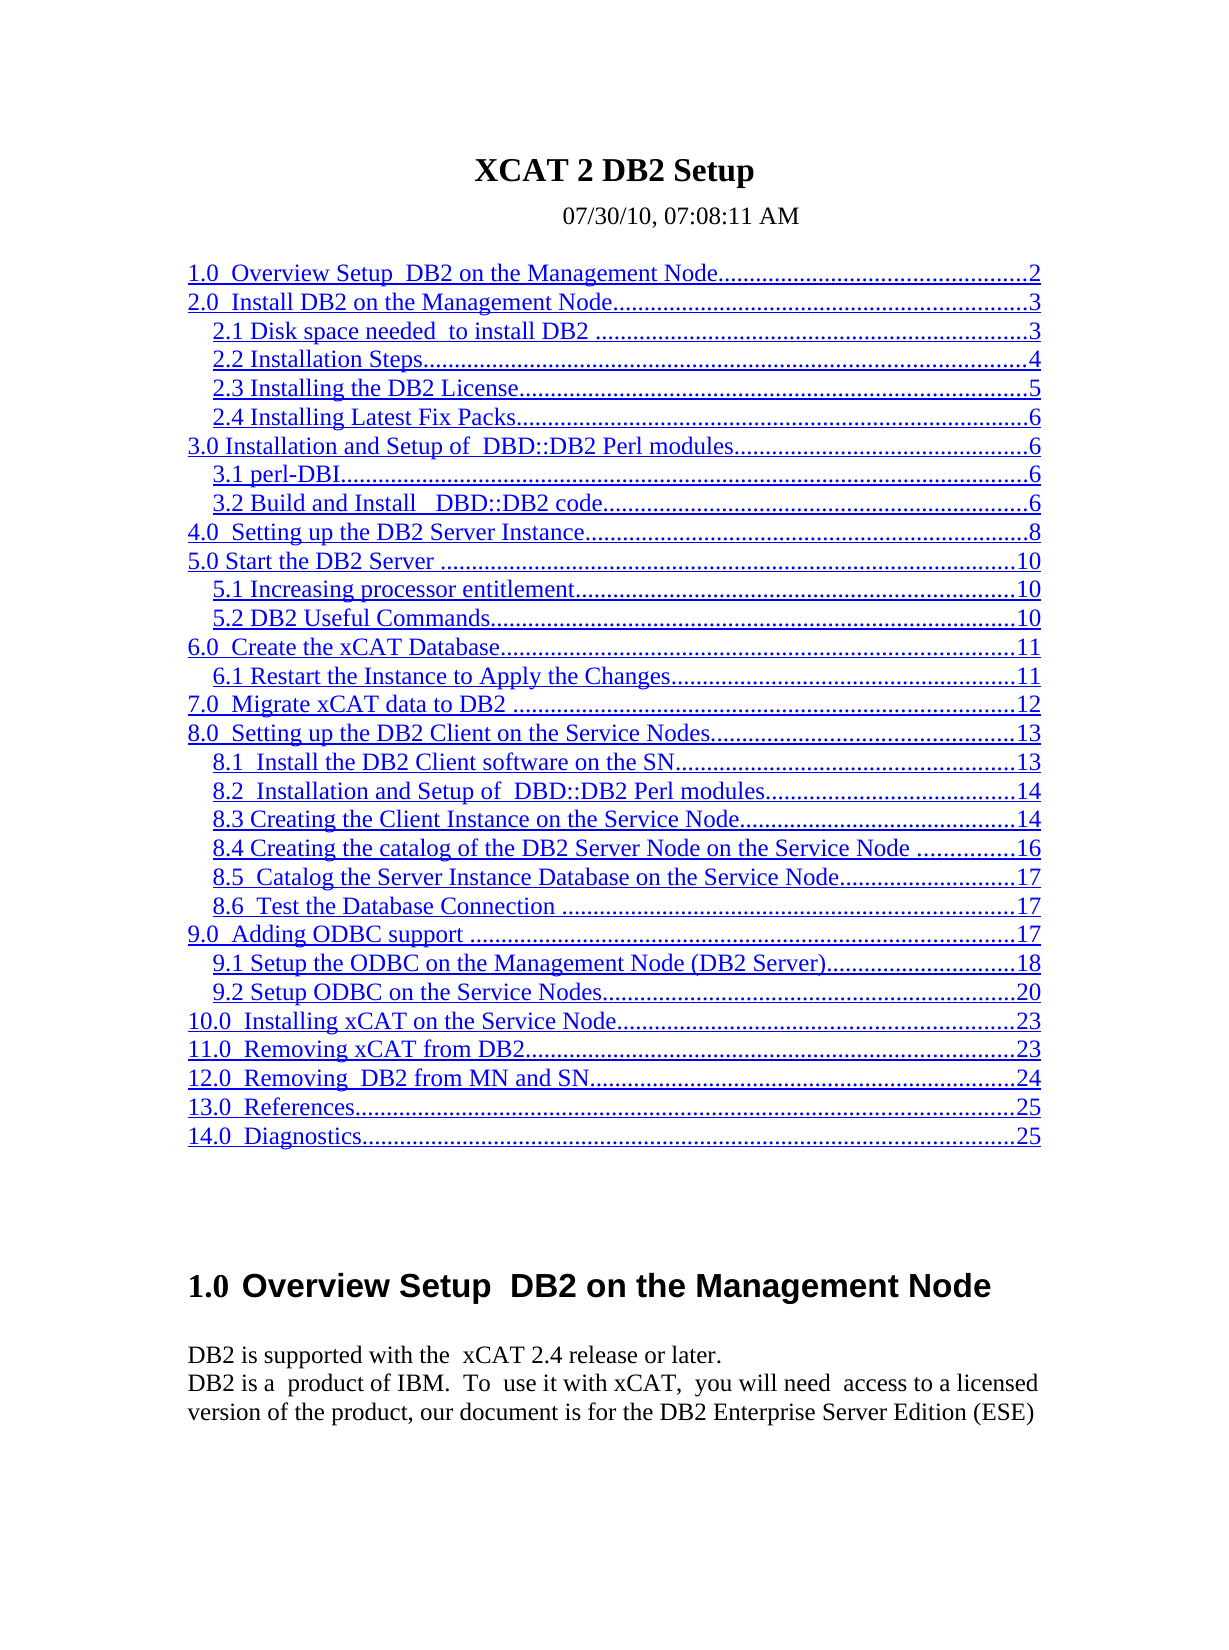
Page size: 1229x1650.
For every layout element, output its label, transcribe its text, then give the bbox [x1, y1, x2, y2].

text 8.6 Test the Database Connection 17 [212, 891, 1041, 916]
text 1.0 Overview Setup DB2 on the Management Node 2 [187, 258, 1041, 283]
text 8.3 Creating the Client Instance on the Service Node 14 [212, 804, 1041, 829]
text 8.0 Setting up the DB2 Client on the Service Nodes. 13 [187, 718, 1041, 743]
text 5.2 DB2 Useful Commands 10 [212, 603, 1041, 628]
subtitle Overview Setup DB2 on the Management Node [187, 1266, 1041, 1305]
text 13.0 References 25 [187, 1092, 1041, 1117]
text 8.4 Creating the catalog of the DB2 Server Node on the Service Node 16 [212, 833, 1041, 858]
text 7.0 Migrate xCAT data to DB2 12 [187, 689, 1041, 714]
text 4.0 Setting up the DB2 Server Instance 8 [187, 517, 1041, 542]
text 12.0 Removing DB2 from MN and SN 24 [187, 1063, 1041, 1088]
text 07/30/10, 07:08:11 AM [562, 201, 1041, 229]
text 2.2 Installation Steps 4 [212, 344, 1041, 369]
text 6.1 Restart the Instance to Apply the Changes 11 [212, 661, 1041, 686]
text 2.3 Installing the DB2 License 5 [212, 373, 1041, 398]
text 6.0 Create the xCAT Database 11 [187, 632, 1041, 657]
text 8.2 Installation and Setup of DBD::DB2 Perl modules 14 [212, 776, 1041, 801]
text 8.1 Install the DB2 Client software on the SN 13 [212, 747, 1041, 772]
text 9.0 Adding ODBC support 17 [187, 919, 1041, 944]
text 10.0 Installing xCAT on the Service Node 23 [187, 1006, 1041, 1031]
text 5.0 Start the DB2 Server 10 [187, 546, 1041, 571]
text 3.2 Build and Install DBD::DB2 code 6 [212, 488, 1041, 513]
text 5.1 Increasing processor entitlement 10 [212, 574, 1041, 599]
text 8.5 Catalog the Server Instance Database on the Service Node 17 [212, 862, 1041, 887]
text 3.1 perl-DBI 6 [212, 459, 1041, 484]
text 9.1 Setup the ODBC on the Management Node (DB2 Server) 18 [212, 948, 1041, 973]
text 2.1 Disk space needed to install DB2 3 [212, 316, 1041, 341]
text DB2 is a product of IBM. To use it with xCAT, you will need access to a licensed version of the product, our document is for the DB2 Enterprise Server Edition (ESE) [187, 1368, 1041, 1426]
text 2.4 Installing Latest Fix Packs 6 [212, 402, 1041, 427]
text 11.0 Removing xCAT from DB2 23 [187, 1034, 1041, 1059]
text 3.0 Installation and Setup of DBD::DB2 Perl modules 6 [187, 431, 1041, 456]
text 9.2 Setup ODBC on the Service Nodes 20 [212, 977, 1041, 1002]
text DB2 is supported with the xCAT 2.4 release or later. [187, 1340, 1041, 1368]
text 2.0 Install DB2 on the Management Node 3 [187, 287, 1041, 312]
text 14.0 Diagnostics 25 [187, 1121, 1041, 1146]
text XCAT 2 DB2 Setup [187, 150, 1041, 188]
